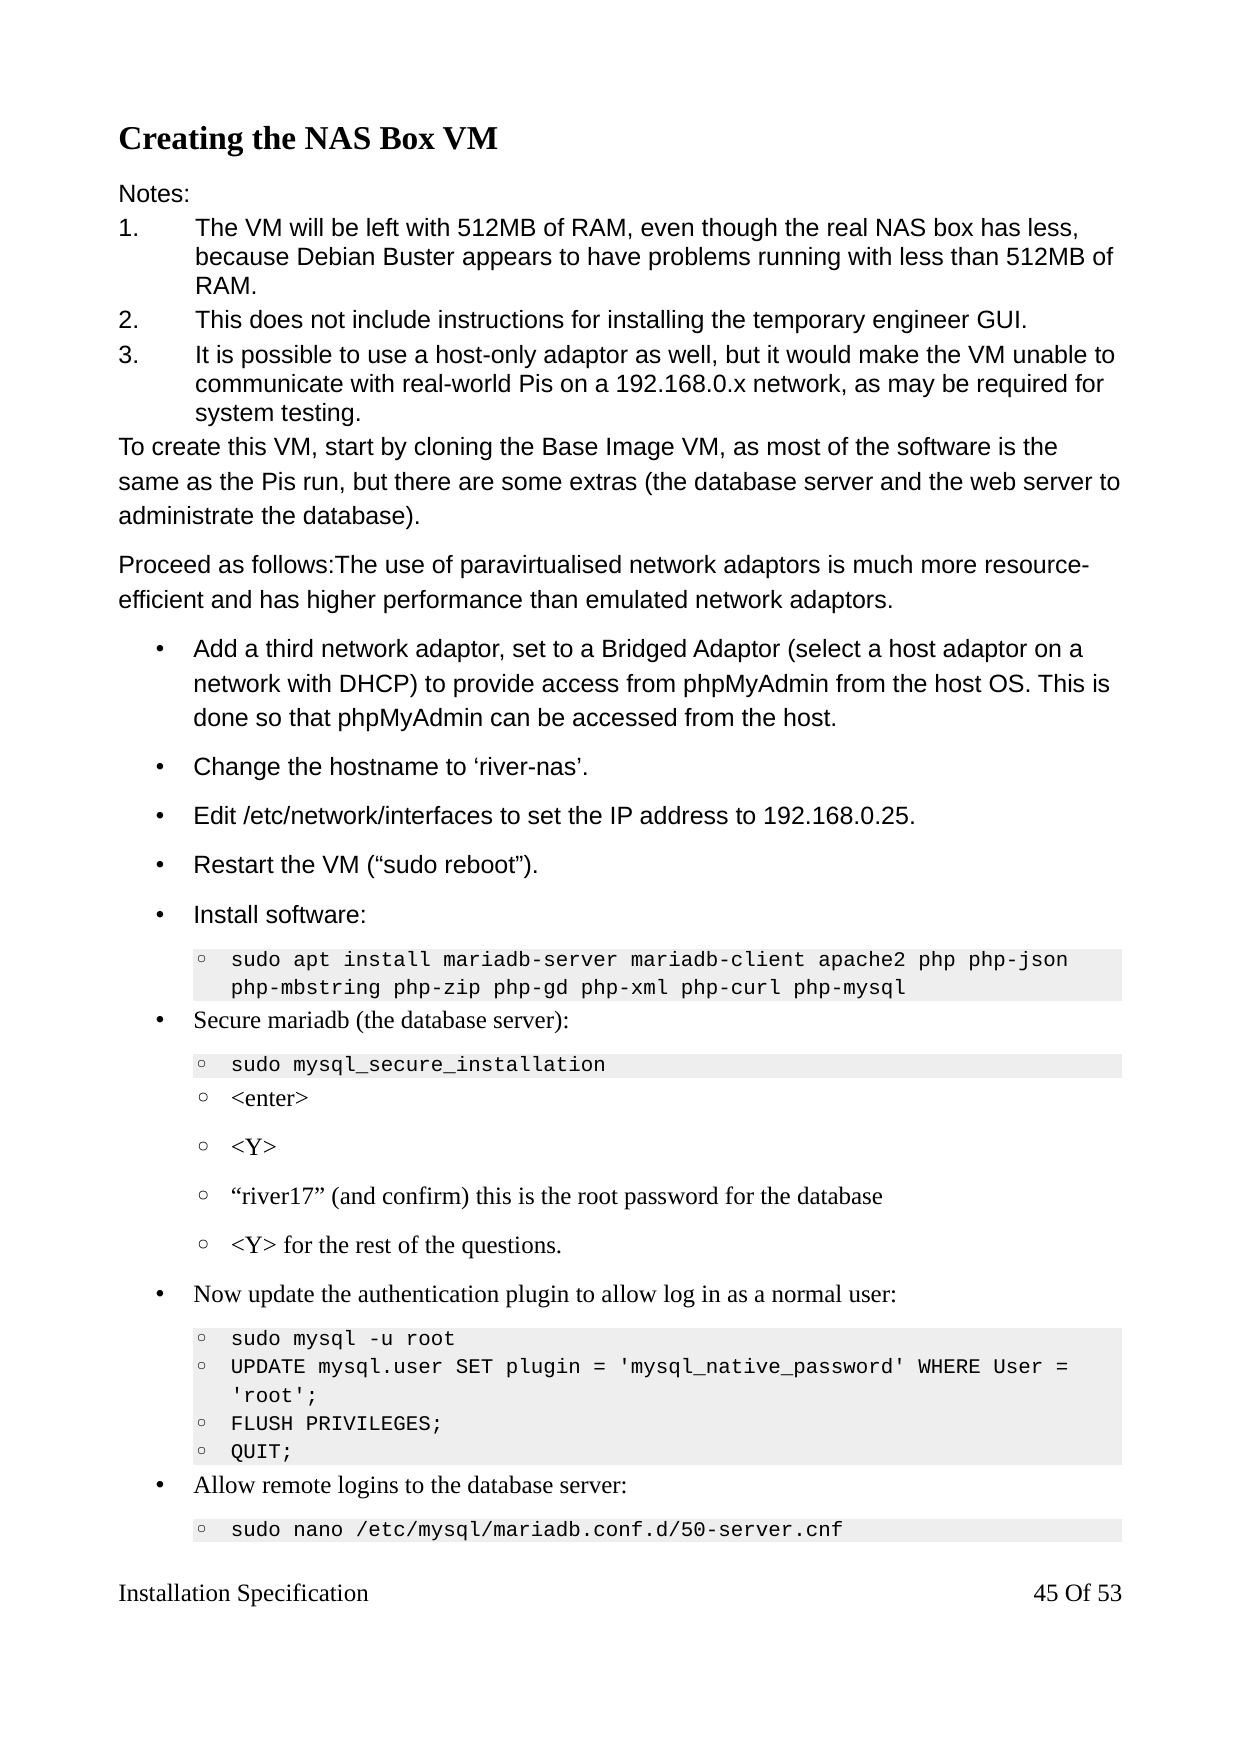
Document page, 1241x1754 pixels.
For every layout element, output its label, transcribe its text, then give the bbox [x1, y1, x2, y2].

list Now update the authentication plugin to allow log in as a normal user: [156, 1279, 1122, 1308]
list Allow remote logins to the database server: [156, 1470, 1122, 1498]
text Creating the NAS Box VM [118, 118, 1122, 156]
text 3. It is possible to use a host-only adaptor as well, but it would make the VM unable to communicate with real-world Pis on a 192.168.0.x network, as may be required for system testing. [118, 340, 1122, 426]
list sudo mysql -u root [193, 1328, 1122, 1352]
list sudo apt install mariadb-server mariadb-client apache2 php php-json php-mbstring php-zip php-gd php-xml php-curl php-mysql [193, 949, 1122, 1001]
list FLUSH PRIVILEGES; [193, 1413, 1122, 1437]
list QUIT; [193, 1441, 1122, 1465]
text 1. The VM will be left with 512MB of RAM, even though the real NAS box has less, because Debian Buster appears to have problems running with less than 512MB of RAM. [118, 213, 1122, 299]
list “river17” (and confirm) this is the root password for the database [193, 1181, 1122, 1210]
list <enter> [193, 1083, 1122, 1112]
list Restart the VM (“sudo reboot”). [156, 850, 1122, 879]
text 2. This does not include instructions for installing the temporary engineer GUI. [118, 306, 1122, 334]
text To create this VM, start by cloning the Base Image VM, as most of the software is the same as the Pis run, but there are some extras (the database server and the web server to administrate the database). [118, 432, 1122, 530]
list Add a third network adaptor, set to a Bridged Adaptor (select a host adaptor on a network with DHCP) to provide access from phpMyAdmin from the host OS. This is done so that phpMyAdmin can be accessed from the host. [156, 634, 1122, 732]
list Install software: [156, 899, 1122, 928]
list <Y> [193, 1132, 1122, 1161]
list sudo mysql_secure_installation [193, 1054, 1122, 1078]
text Notes: [118, 179, 1122, 207]
list <Y> for the rest of the questions. [193, 1230, 1122, 1259]
list Secure mariadb (the database server): [156, 1005, 1122, 1034]
list UPDATE mysql.user SET plugin = 'mysql_native_password' WHERE User = 'root'; [193, 1356, 1122, 1408]
list Edit /etc/network/interfaces to set the IP address to 192.168.0.25. [156, 801, 1122, 830]
list sudo nano /etc/mysql/mariadb.conf.d/50-server.cnf [193, 1519, 1122, 1542]
list Change the hostname to ‘river-nas’. [156, 752, 1122, 781]
text Proceed as follows:The use of paravirtualised network adaptors is much more resource-efficient and has higher performance than emulated network adaptors. [118, 550, 1122, 614]
